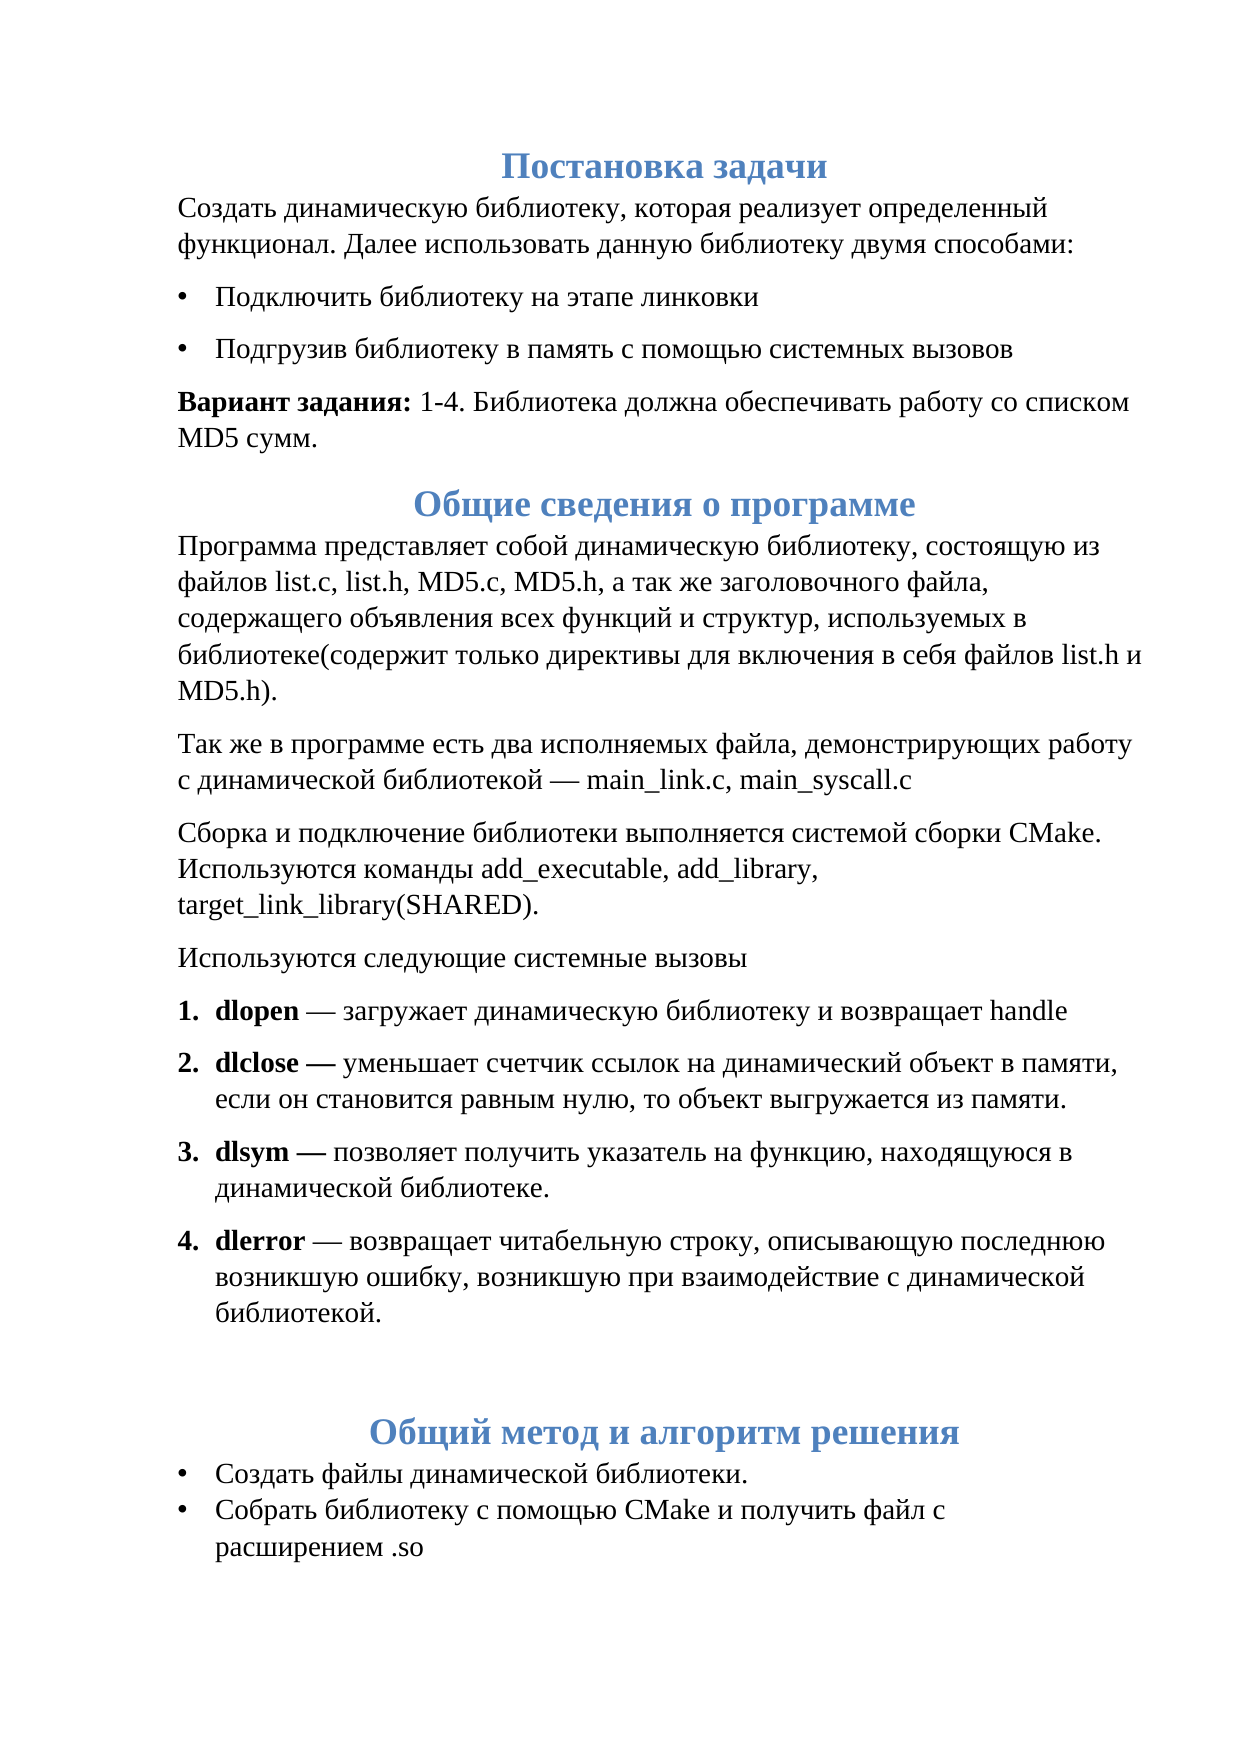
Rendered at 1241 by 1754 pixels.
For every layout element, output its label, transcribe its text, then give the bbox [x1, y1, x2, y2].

list Собрать библиотеку с помощью CMake и получить файл с расширением .so [177, 1492, 1152, 1562]
list dlerror — возвращает читабельную строку, описывающую последнюю возникшую ошибку, возникшую при взаимодействие с динамической библиотекой. [177, 1223, 1152, 1329]
text Сборка и подключение библиотеки выполняется системой сборки CMake. Используются команды add_executable, add_library, target_link_library(SHARED). [177, 815, 1152, 921]
subtitle Общий метод и алгоритм решения [177, 1409, 1152, 1453]
subtitle Постановка задачи [177, 143, 1152, 186]
list dlsym — позволяет получить указатель на функцию, находящуюся в динамической библиотеке. [177, 1134, 1152, 1204]
text Используются следующие системные вызовы [177, 940, 1152, 973]
list Подгрузив библиотеку в память с помощью системных вызовов [177, 332, 1152, 365]
text Создать динамическую библиотеку, которая реализует определенный функционал. Далее использовать данную библиотеку двумя способами: [177, 190, 1152, 259]
text Программа представляет собой динамическую библиотеку, состоящую из файлов list.c, list.h, MD5.c, MD5.h, а так же заголовочного файла, содержащего объявления всех функций и структур, используемых в библиотеке(содержит только директивы для включения в себя файлов list.h и MD5.h). [177, 528, 1152, 706]
text Вариант задания: 1-4. Библиотека должна обеспечивать работу со списком MD5 сумм. [177, 384, 1152, 454]
text Так же в программе есть два исполняемых файла, демонстрирующих работу с динамической библиотекой — main_link.c, main_syscall.c [177, 726, 1152, 795]
list dlclose — уменьшает счетчик ссылок на динамический объект в памяти, если он становится равным нулю, то объект выгружается из памяти. [177, 1045, 1152, 1115]
list Создать файлы динамической библиотеки. [177, 1456, 1152, 1490]
list dlopen — загружает динамическую библиотеку и возвращает handle [177, 993, 1152, 1026]
subtitle Общие сведения о программе [177, 482, 1152, 525]
list Подключить библиотеку на этапе линковки [177, 279, 1152, 312]
